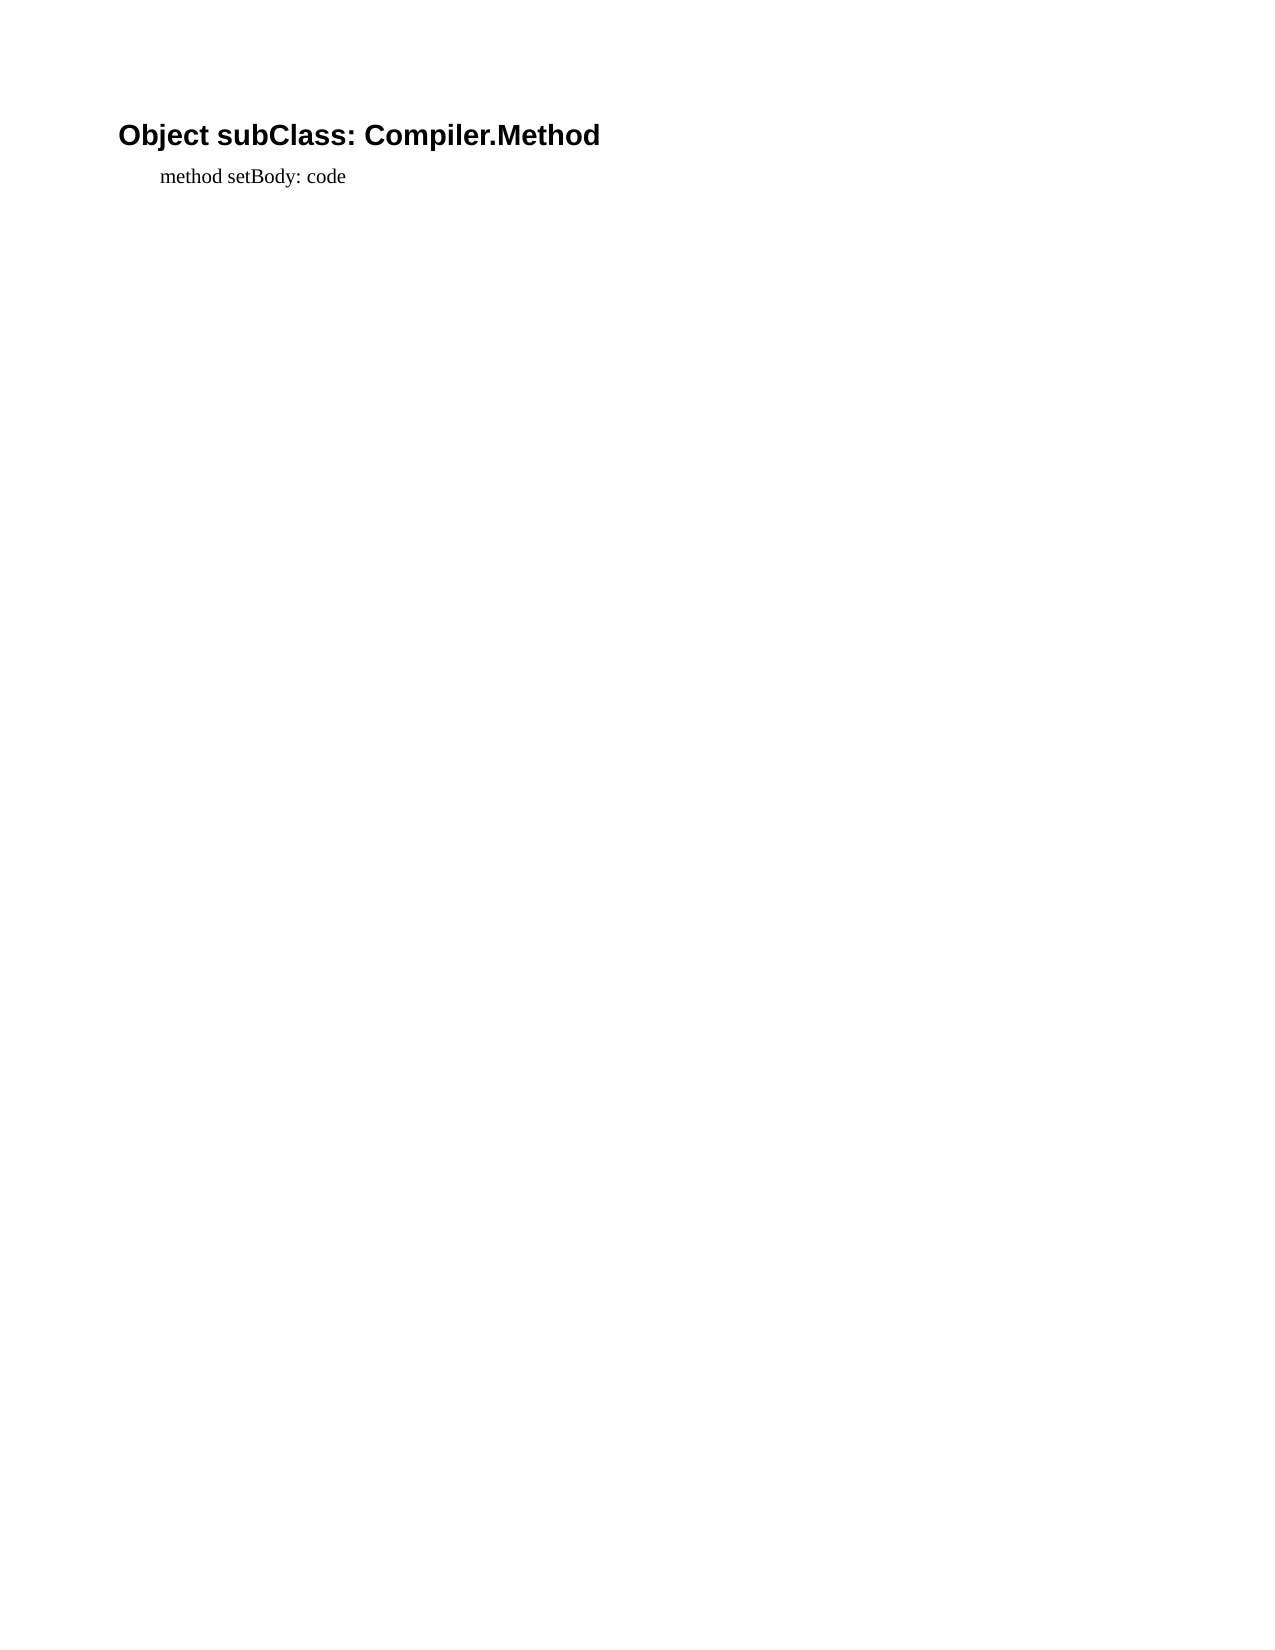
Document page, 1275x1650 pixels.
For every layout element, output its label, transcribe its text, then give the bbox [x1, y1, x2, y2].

subtitle Object subClass: Compiler.Method [118, 118, 1157, 152]
text method setBody: code [118, 164, 1157, 188]
